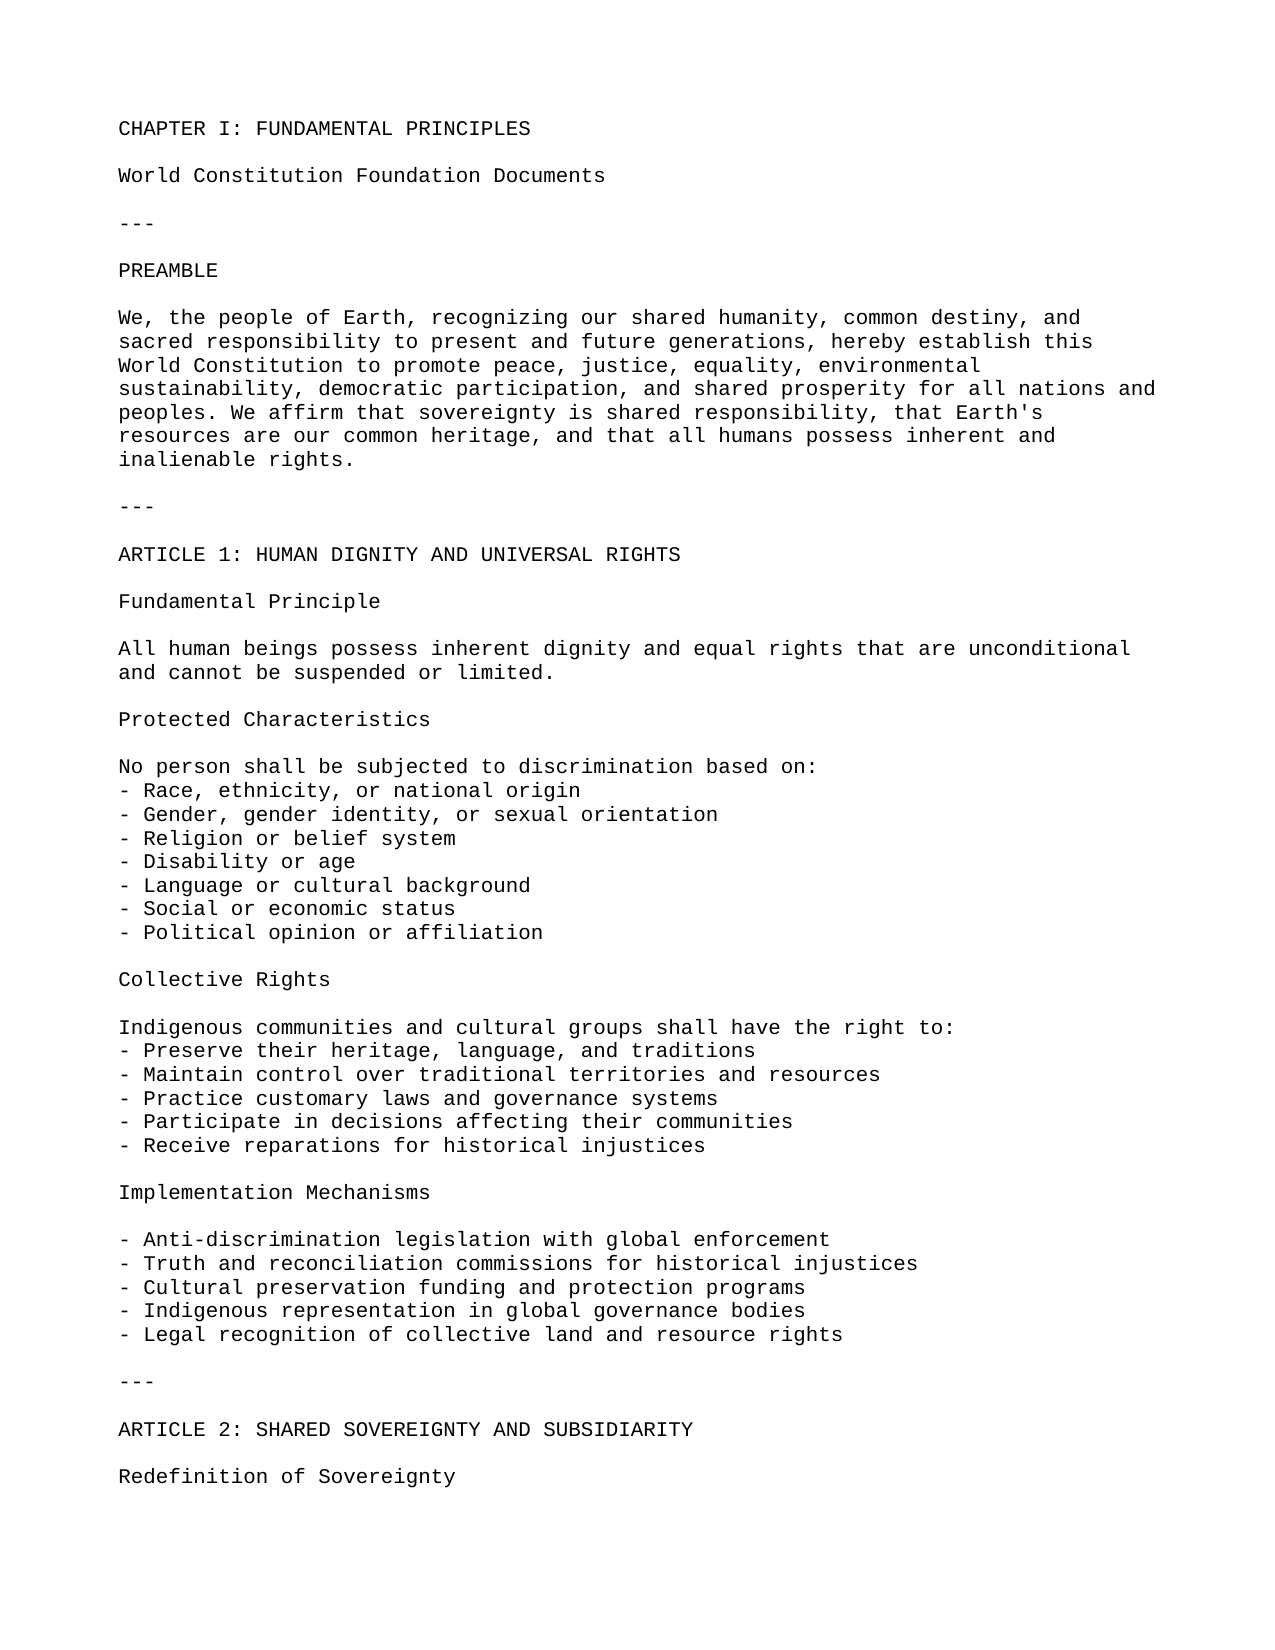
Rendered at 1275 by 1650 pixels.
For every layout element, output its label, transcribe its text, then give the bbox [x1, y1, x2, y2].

text - Anti-discrimination legislation with global enforcement [118, 1229, 1157, 1253]
text - Participate in decisions affecting their communities [118, 1111, 1157, 1135]
text - Disability or age [118, 851, 1157, 875]
text Indigenous communities and cultural groups shall have the right to: [118, 1017, 1157, 1040]
text - Receive reparations for historical injustices [118, 1135, 1157, 1158]
text - Indigenous representation in global governance bodies [118, 1300, 1157, 1324]
text - Truth and reconciliation commissions for historical injustices [118, 1253, 1157, 1277]
text Implementation Mechanisms [118, 1182, 1157, 1206]
text --- [118, 1371, 1157, 1395]
text We, the people of Earth, recognizing our shared humanity, common destiny, and sacred responsibility to present and future generations, hereby establish this World Constitution to promote peace, justice, equality, environmental sustainability, democratic participation, and shared prosperity for all nations and peoples. We affirm that sovereignty is shared responsibility, that Earth's resources are our common heritage, and that all humans possess inherent and inalienable rights. [118, 307, 1157, 473]
text Fundamental Principle [118, 591, 1157, 615]
text Redefinition of Sovereignty [118, 1466, 1157, 1489]
text - Cultural preservation funding and protection programs [118, 1277, 1157, 1300]
text - Race, ethnicity, or national origin [118, 780, 1157, 804]
text PREAMBLE [118, 260, 1157, 284]
text - Language or cultural background [118, 875, 1157, 898]
text - Gender, gender identity, or sexual orientation [118, 804, 1157, 827]
text - Political opinion or affiliation [118, 922, 1157, 946]
text World Constitution Foundation Documents [118, 165, 1157, 189]
text ARTICLE 1: HUMAN DIGNITY AND UNIVERSAL RIGHTS [118, 544, 1157, 567]
text --- [118, 213, 1157, 236]
text - Religion or belief system [118, 827, 1157, 851]
text No person shall be subjected to discrimination based on: [118, 757, 1157, 780]
text --- [118, 496, 1157, 520]
text CHAPTER I: FUNDAMENTAL PRINCIPLES [118, 118, 1157, 142]
text All human beings possess inherent dignity and equal rights that are unconditional and cannot be suspended or limited. [118, 638, 1157, 686]
text - Maintain control over traditional territories and resources [118, 1064, 1157, 1088]
text ARTICLE 2: SHARED SOVEREIGNTY AND SUBSIDIARITY [118, 1419, 1157, 1442]
text Protected Characteristics [118, 709, 1157, 733]
text - Legal recognition of collective land and resource rights [118, 1324, 1157, 1348]
text - Social or economic status [118, 898, 1157, 922]
text - Practice customary laws and governance systems [118, 1088, 1157, 1111]
text - Preserve their heritage, language, and traditions [118, 1040, 1157, 1064]
text Collective Rights [118, 969, 1157, 993]
